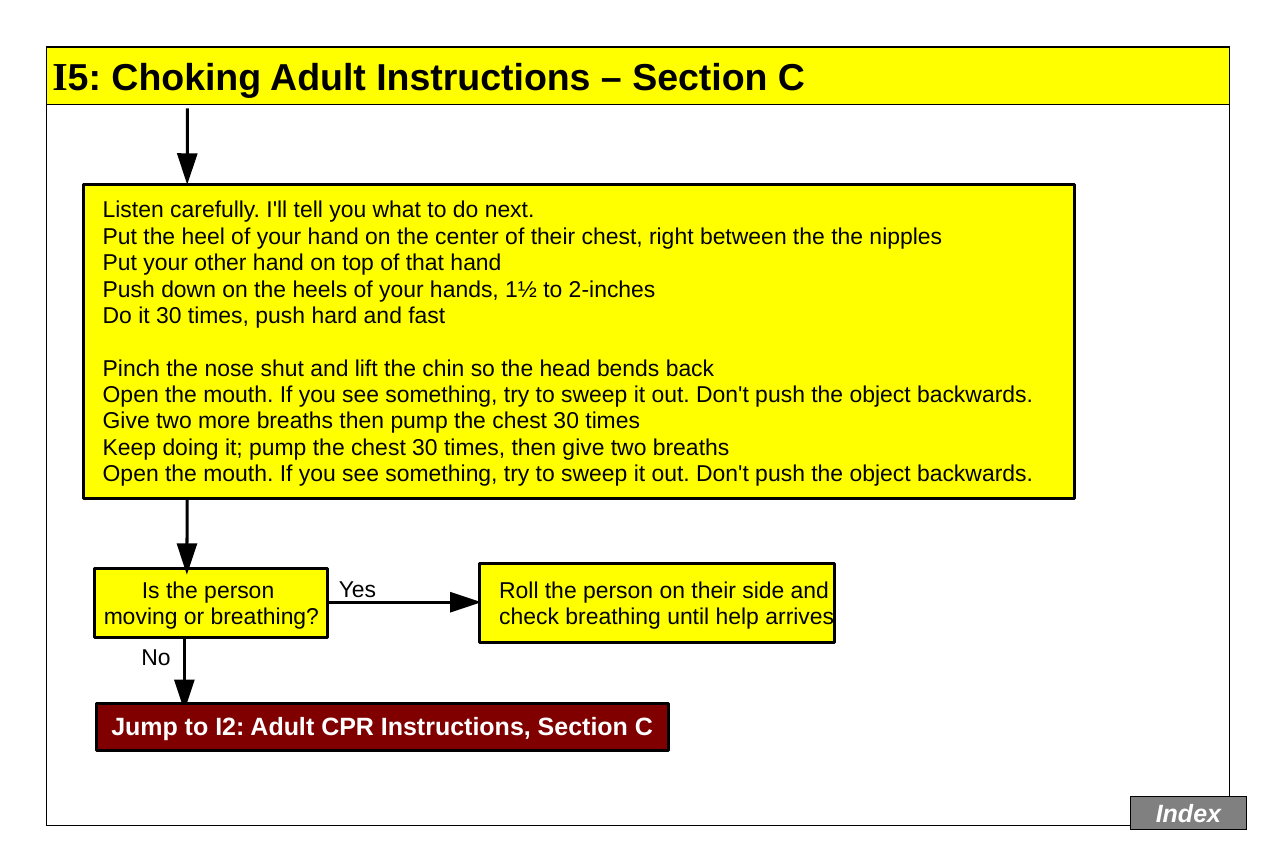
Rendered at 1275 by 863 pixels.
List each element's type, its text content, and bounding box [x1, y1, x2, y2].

table_cell [47, 105, 1229, 825]
table_header I5: Choking Adult Instructions – Section C [47, 48, 1229, 104]
